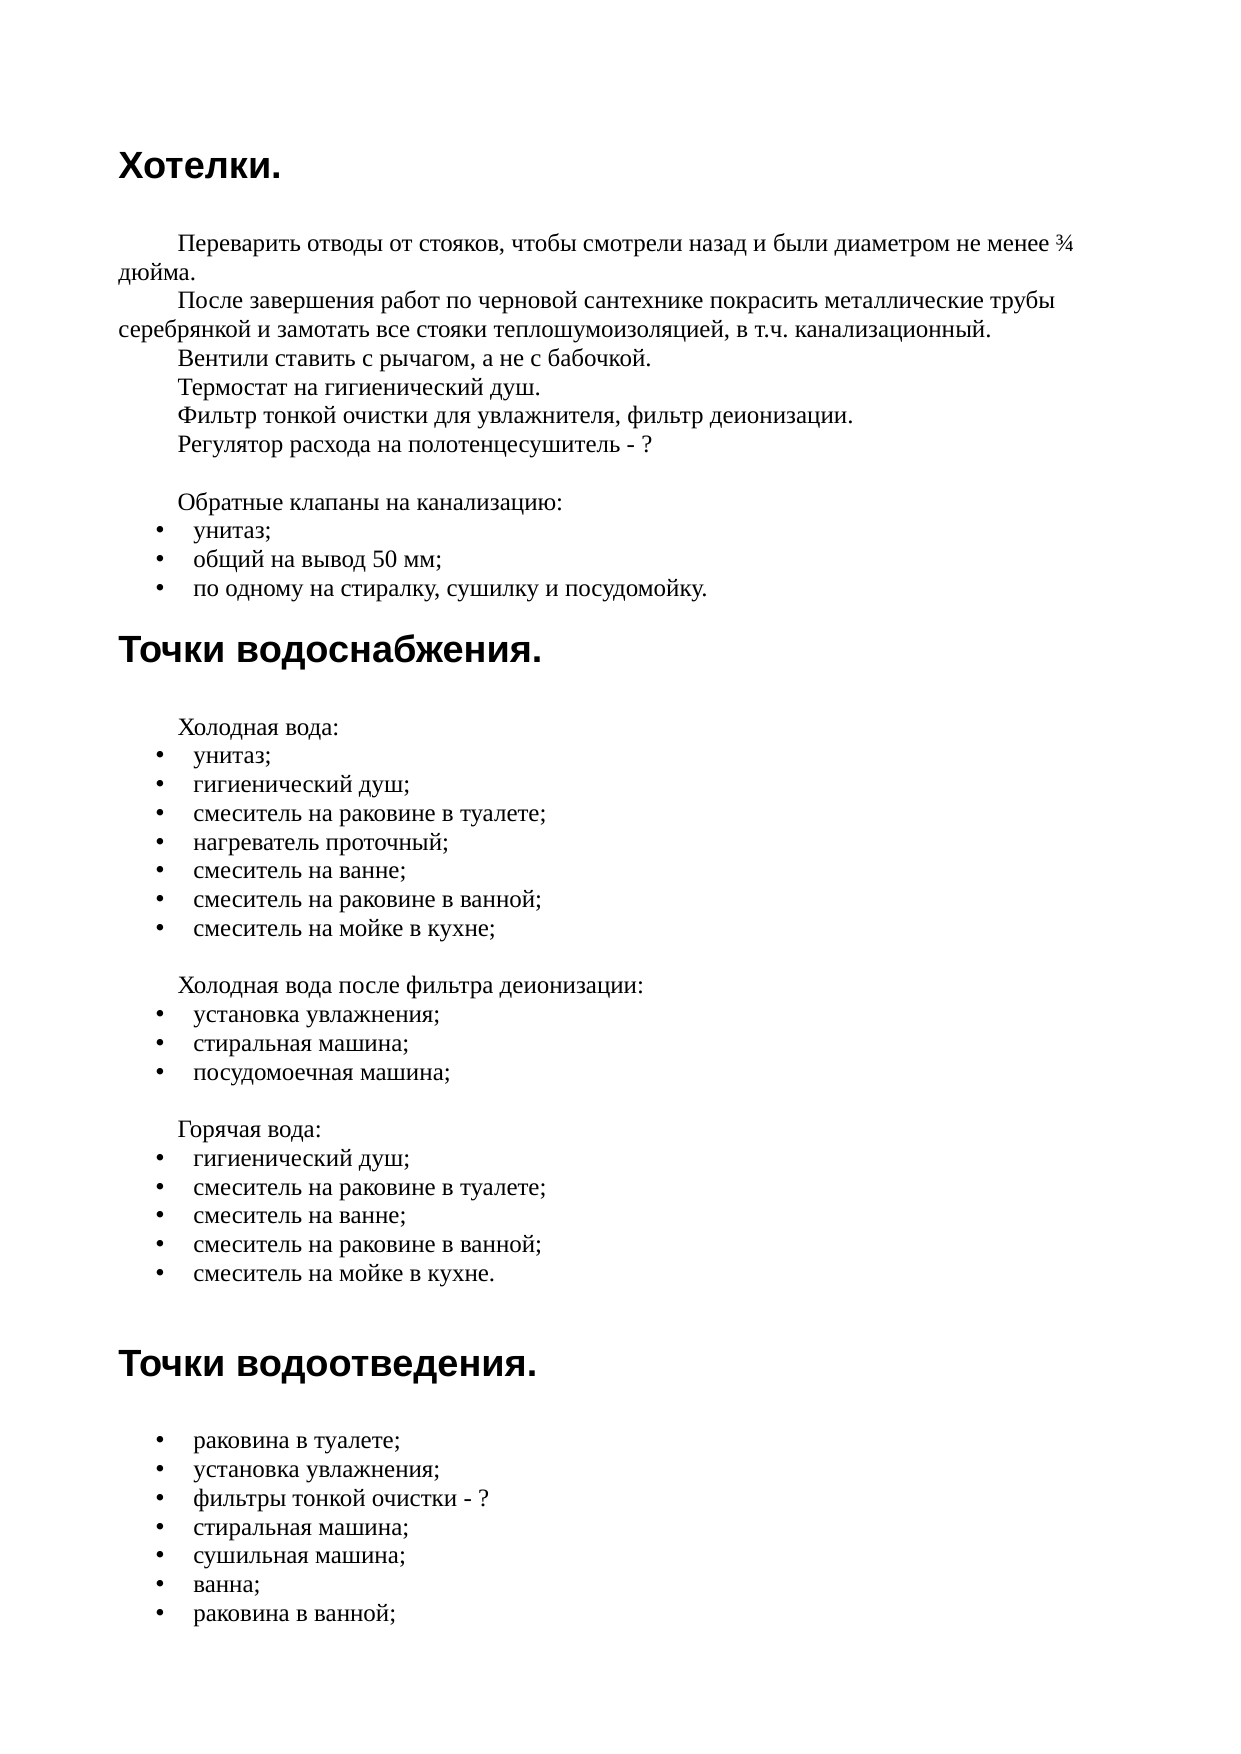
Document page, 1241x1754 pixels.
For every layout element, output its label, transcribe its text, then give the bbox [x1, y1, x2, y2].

list унитаз; [156, 740, 1122, 769]
list гигиенический душ; [156, 1143, 1122, 1172]
list смеситель на мойке в кухне. [156, 1258, 1122, 1287]
list гигиенический душ; [156, 769, 1122, 798]
list унитаз; [156, 516, 1122, 544]
text Фильтр тонкой очистки для увлажнителя, фильтр деионизации. [118, 401, 1122, 429]
list раковина в ванной; [156, 1598, 1122, 1627]
subtitle Точки водоотведения. [118, 1340, 1122, 1384]
list стиральная машина; [156, 1028, 1122, 1057]
list стиральная машина; [156, 1512, 1122, 1540]
list нагреватель проточный; [156, 827, 1122, 855]
list смеситель на раковине в ванной; [156, 884, 1122, 913]
list смеситель на раковине в туалете; [156, 1172, 1122, 1200]
list посудомоечная машина; [156, 1057, 1122, 1085]
list смеситель на мойке в кухне; [156, 913, 1122, 942]
text Холодная вода после фильтра деионизации: [118, 970, 1122, 999]
list смеситель на ванне; [156, 1200, 1122, 1229]
text Обратные клапаны на канализацию: [118, 487, 1122, 516]
list сушильная машина; [156, 1540, 1122, 1569]
list смеситель на раковине в ванной; [156, 1229, 1122, 1258]
text Переварить отводы от стояков, чтобы смотрели назад и были диаметром не менее ¾ дюйма. [118, 228, 1122, 286]
list раковина в туалете; [156, 1425, 1122, 1454]
text Горячая вода: [118, 1114, 1122, 1143]
list общий на вывод 50 мм; [156, 544, 1122, 573]
text Регулятор расхода на полотенцесушитель - ? [118, 429, 1122, 458]
text После завершения работ по черновой сантехнике покрасить металлические трубы серебрянкой и замотать все стояки теплошумоизоляцией, в т.ч. канализационный. [118, 286, 1122, 343]
text Термостат на гигиенический душ. [118, 372, 1122, 401]
list ванна; [156, 1569, 1122, 1598]
text Вентили ставить с рычагом, а не с бабочкой. [118, 343, 1122, 372]
list смеситель на ванне; [156, 855, 1122, 884]
list установка увлажнения; [156, 1454, 1122, 1483]
subtitle Точки водоснабжения. [118, 627, 1122, 670]
list фильтры тонкой очистки - ? [156, 1483, 1122, 1512]
subtitle Хотелки. [118, 143, 1122, 187]
list по одному на стиралку, сушилку и посудомойку. [156, 573, 1122, 602]
list установка увлажнения; [156, 999, 1122, 1028]
list смеситель на раковине в туалете; [156, 798, 1122, 827]
text Холодная вода: [118, 712, 1122, 740]
